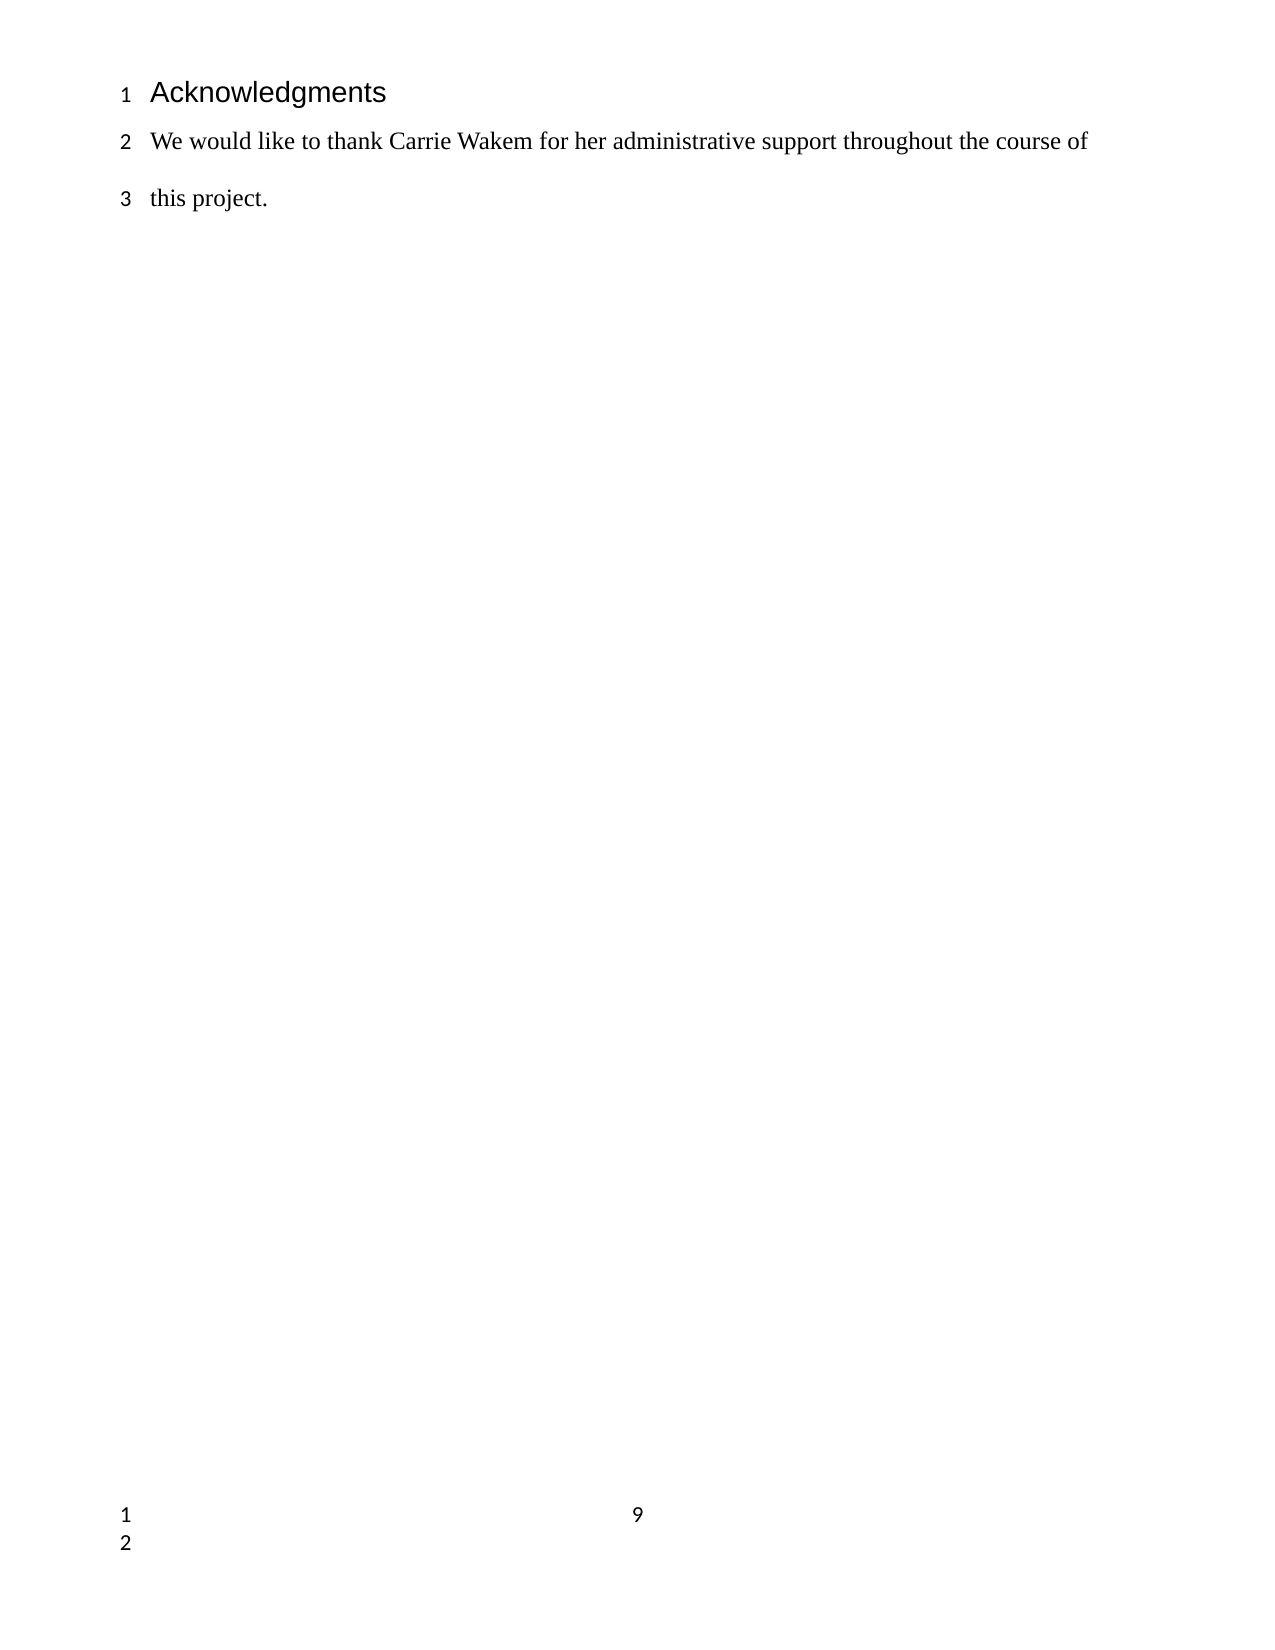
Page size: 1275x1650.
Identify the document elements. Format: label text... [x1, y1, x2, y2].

text We would like to thank Carrie Wakem for her administrative support throughout the course of this project. [150, 126, 1125, 212]
subtitle Acknowledgments [150, 75, 1125, 108]
